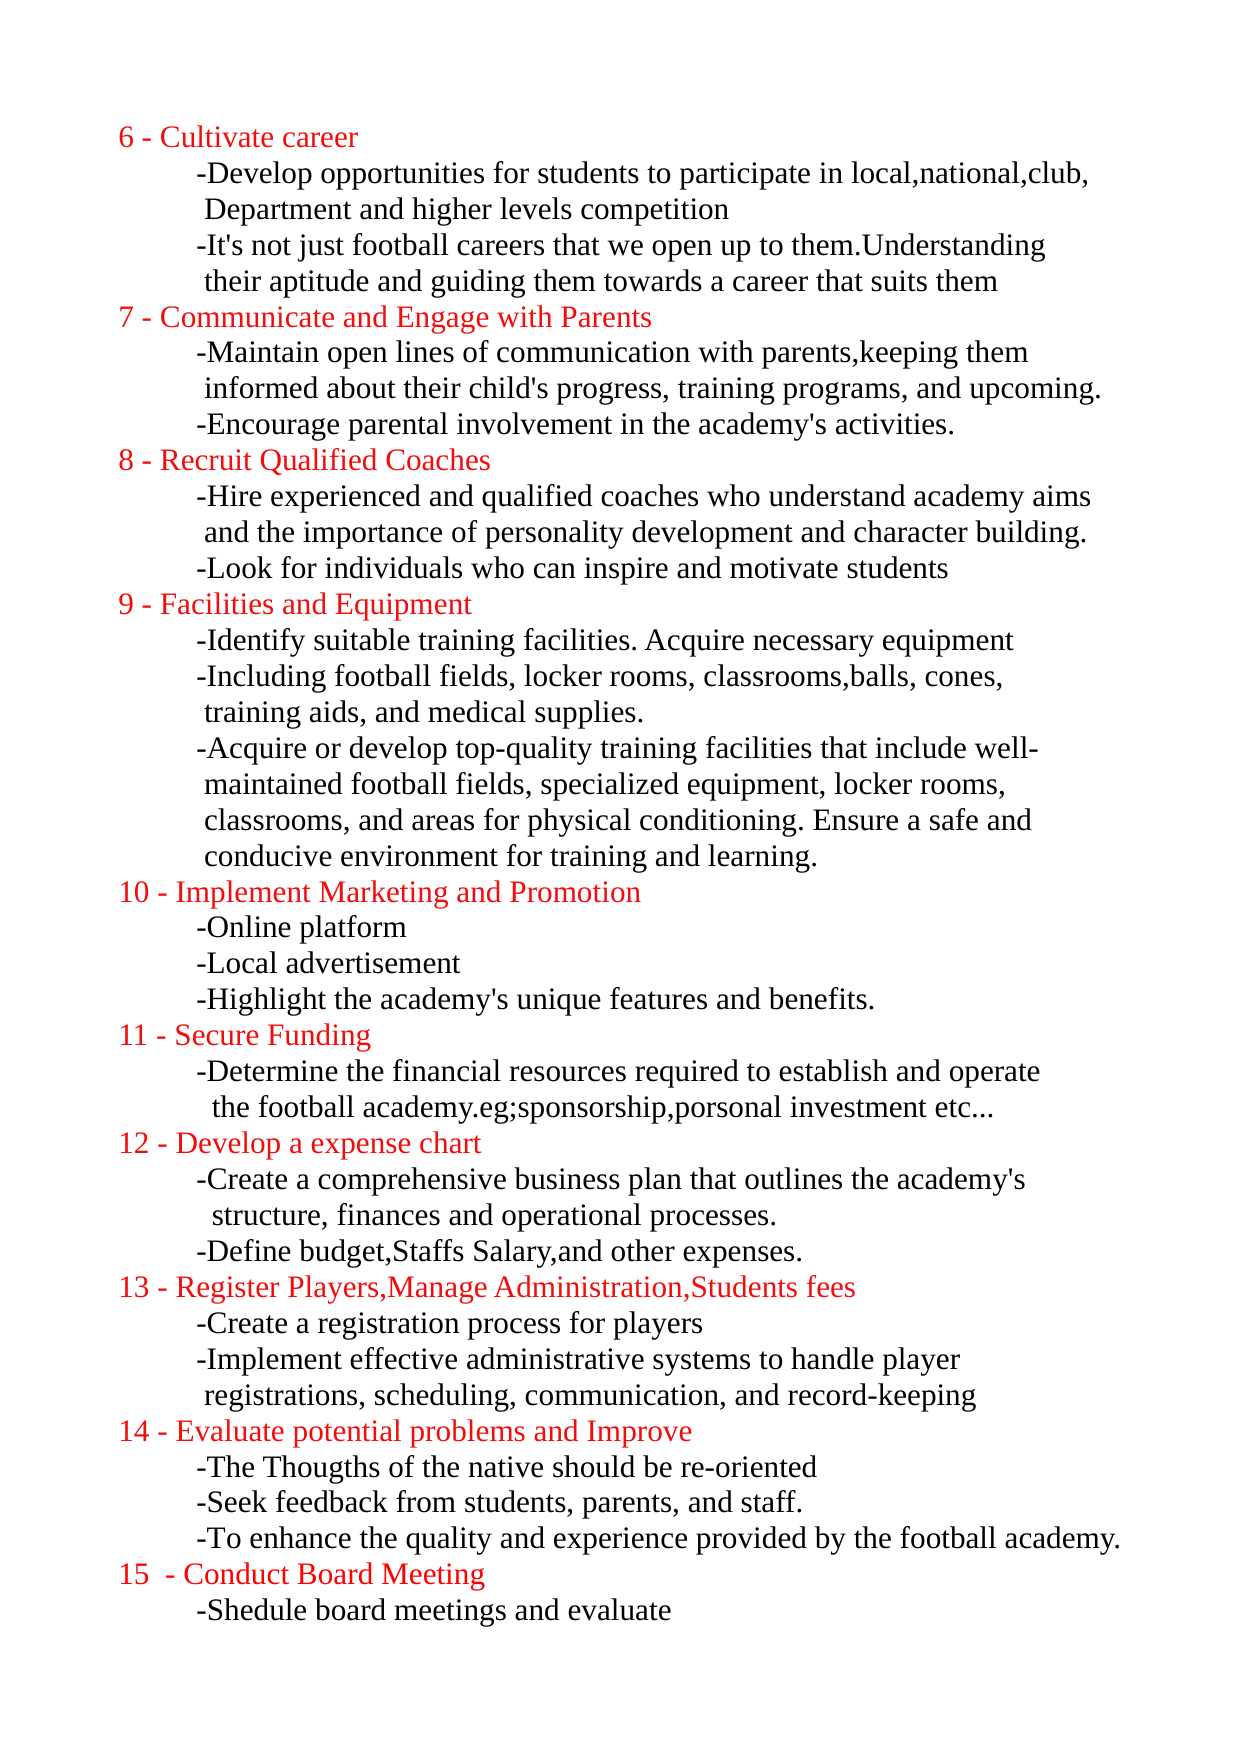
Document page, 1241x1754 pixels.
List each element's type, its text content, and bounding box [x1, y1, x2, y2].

text -It's not just football careers that we open up to them.Understanding [118, 226, 1122, 262]
text -Define budget,Staffs Salary,and other expenses. [118, 1232, 1122, 1268]
text 8 - Recruit Qualified Coaches [118, 442, 1122, 477]
text 14 - Evaluate potential problems and Improve [118, 1412, 1122, 1448]
text 15 - Conduct Board Meeting [118, 1556, 1122, 1592]
text -Hire experienced and qualified coaches who understand academy aims [118, 477, 1122, 513]
text 10 - Implement Marketing and Promotion [118, 873, 1122, 909]
text 9 - Facilities and Equipment [118, 585, 1122, 621]
text -Local advertisement [118, 945, 1122, 981]
text -Acquire or develop top-quality training facilities that include well- [118, 729, 1122, 765]
text -Encourage parental involvement in the academy's activities. [118, 406, 1122, 442]
text Department and higher levels competition [118, 190, 1122, 226]
text -Shedule board meetings and evaluate [118, 1592, 1122, 1627]
text -Identify suitable training facilities. Acquire necessary equipment [118, 621, 1122, 657]
text conducive environment for training and learning. [118, 837, 1122, 873]
text the football academy.eg;sponsorship,porsonal investment etc... [118, 1088, 1122, 1124]
text -Online platform [118, 909, 1122, 945]
text -Create a registration process for players [118, 1304, 1122, 1340]
text -Maintain open lines of communication with parents,keeping them [118, 334, 1122, 370]
text maintained football fields, specialized equipment, locker rooms, [118, 765, 1122, 801]
text -Look for individuals who can inspire and motivate students [118, 549, 1122, 585]
text -Develop opportunities for students to participate in local,national,club, [118, 154, 1122, 190]
text 7 - Communicate and Engage with Parents [118, 298, 1122, 334]
text and the importance of personality development and character building. [118, 513, 1122, 549]
text -Seek feedback from students, parents, and staff. [118, 1484, 1122, 1520]
text 6 - Cultivate career [118, 118, 1122, 154]
text -To enhance the quality and experience provided by the football academy. [118, 1520, 1122, 1556]
text -Implement effective administrative systems to handle player [118, 1340, 1122, 1376]
text training aids, and medical supplies. [118, 693, 1122, 729]
text -Highlight the academy's unique features and benefits. [118, 981, 1122, 1017]
text their aptitude and guiding them towards a career that suits them [118, 262, 1122, 298]
text informed about their child's progress, training programs, and upcoming. [118, 370, 1122, 406]
text registrations, scheduling, communication, and record-keeping [118, 1376, 1122, 1412]
text -Including football fields, locker rooms, classrooms,balls, cones, [118, 657, 1122, 693]
text 13 - Register Players,Manage Administration,Students fees [118, 1268, 1122, 1304]
text 12 - Develop a expense chart [118, 1124, 1122, 1160]
text structure, finances and operational processes. [118, 1196, 1122, 1232]
text -The Thougths of the native should be re-oriented [118, 1448, 1122, 1484]
text 11 - Secure Funding [118, 1017, 1122, 1052]
text -Determine the financial resources required to establish and operate [118, 1052, 1122, 1088]
text -Create a comprehensive business plan that outlines the academy's [118, 1160, 1122, 1196]
text classrooms, and areas for physical conditioning. Ensure a safe and [118, 801, 1122, 837]
